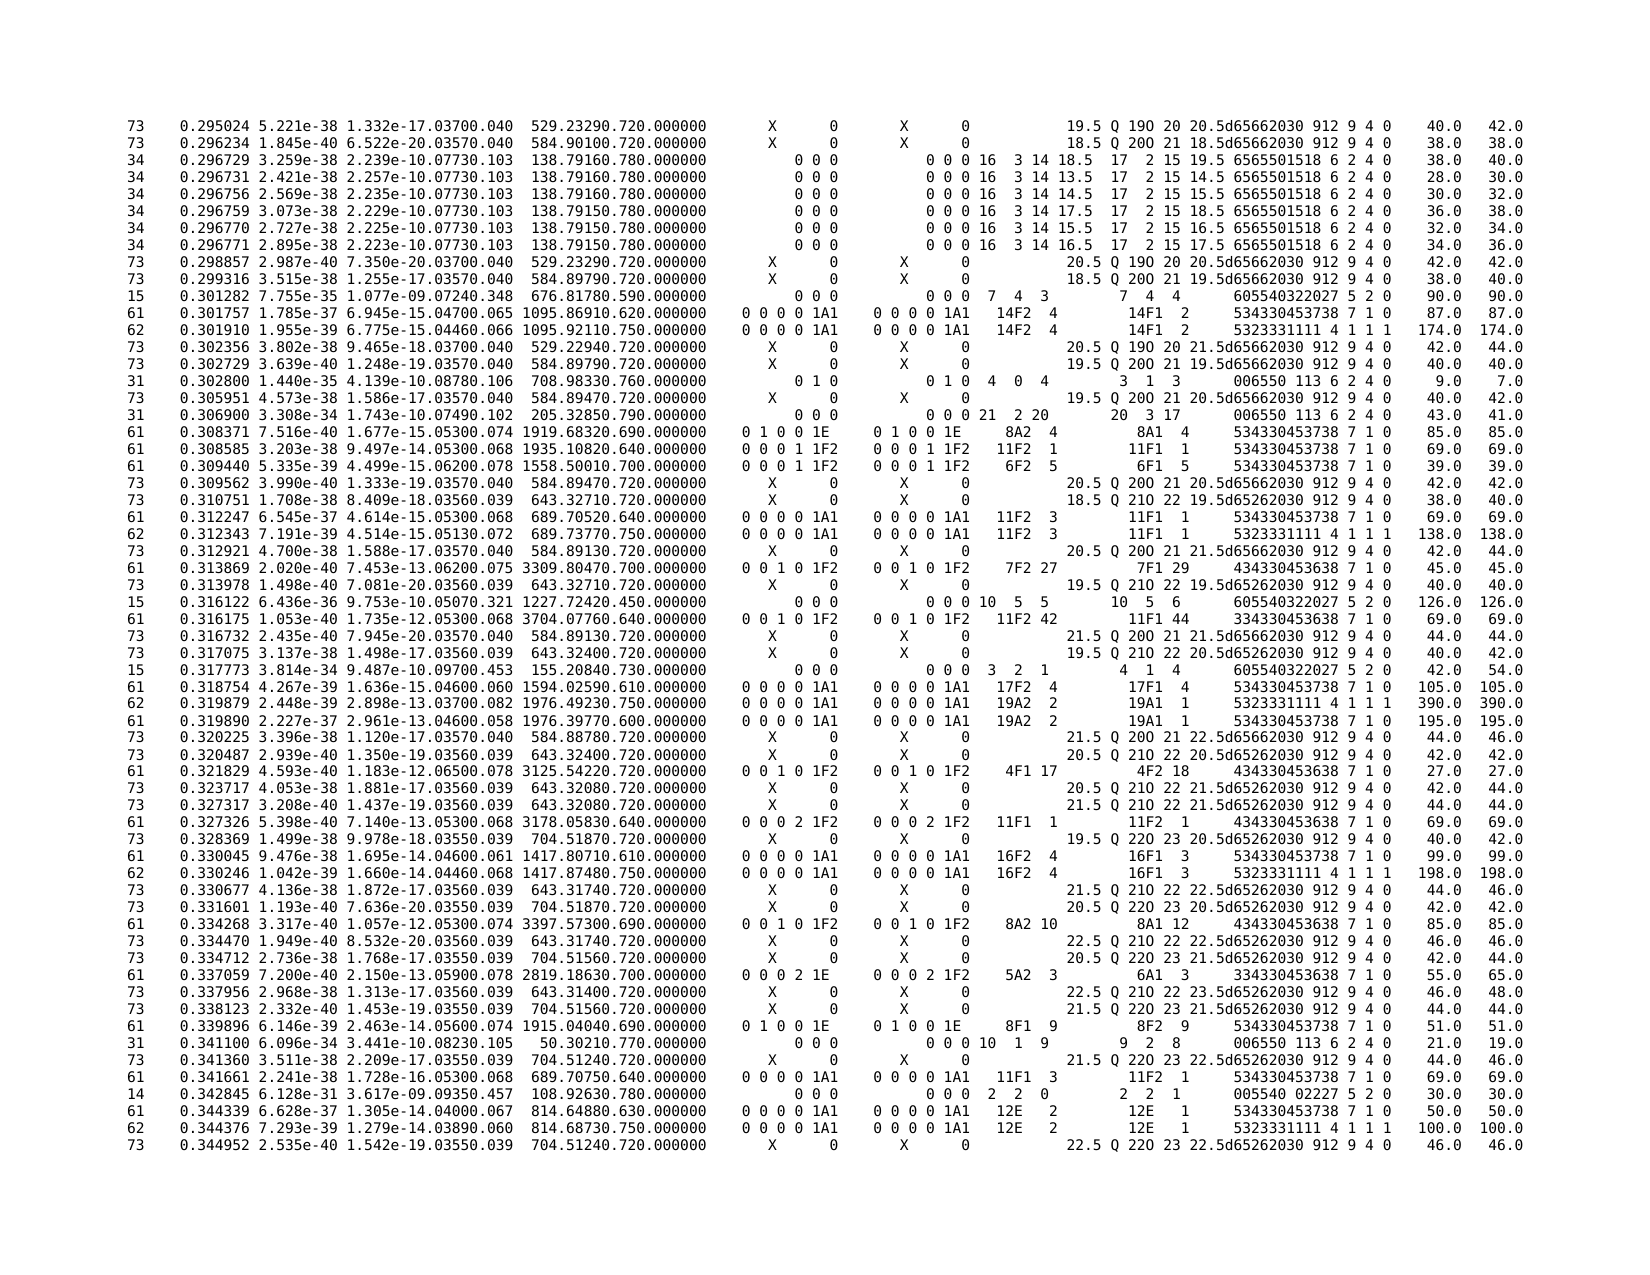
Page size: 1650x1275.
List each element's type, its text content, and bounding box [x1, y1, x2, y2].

text 61 0.308371 7.516e-40 1.677e-15.05300.074 1919.68320.690.000000 0 1 0 0 1E 0 1 0 0 1E 8A2 4 8A1 4 534330453738 7 1 0 85.0 85.0 [118, 424, 1532, 441]
text 61 0.316175 1.053e-40 1.735e-12.05300.068 3704.07760.640.000000 0 0 1 0 1F2 0 0 1 0 1F2 11F2 42 11F1 44 334330453638 7 1 0 69.0 69.0 [118, 611, 1532, 627]
text 34 0.296771 2.895e-38 2.223e-10.07730.103 138.79150.780.000000 0 0 0 0 0 0 16 3 14 16.5 17 2 15 17.5 6565501518 6 2 4 0 34.0 36.0 [118, 237, 1532, 254]
text 73 0.299316 3.515e-38 1.255e-17.03570.040 584.89790.720.000000 X 0 X 0 18.5 Q 20O 21 19.5d65662030 912 9 4 0 38.0 40.0 [118, 271, 1532, 288]
text 73 0.328369 1.499e-38 9.978e-18.03550.039 704.51870.720.000000 X 0 X 0 19.5 Q 22O 23 20.5d65262030 912 9 4 0 40.0 42.0 [118, 831, 1532, 848]
text 73 0.337956 2.968e-38 1.313e-17.03560.039 643.31400.720.000000 X 0 X 0 22.5 Q 21O 22 23.5d65262030 912 9 4 0 46.0 48.0 [118, 984, 1532, 1001]
text 34 0.296731 2.421e-38 2.257e-10.07730.103 138.79160.780.000000 0 0 0 0 0 0 16 3 14 13.5 17 2 15 14.5 6565501518 6 2 4 0 28.0 30.0 [118, 169, 1532, 186]
text 61 0.337059 7.200e-40 2.150e-13.05900.078 2819.18630.700.000000 0 0 0 2 1E 0 0 0 2 1F2 5A2 3 6A1 3 334330453638 7 1 0 55.0 65.0 [118, 967, 1532, 984]
text 15 0.316122 6.436e-36 9.753e-10.05070.321 1227.72420.450.000000 0 0 0 0 0 0 10 5 5 10 5 6 605540322027 5 2 0 126.0 126.0 [118, 593, 1532, 611]
text 62 0.330246 1.042e-39 1.660e-14.04460.068 1417.87480.750.000000 0 0 0 0 1A1 0 0 0 0 1A1 16F2 4 16F1 3 5323331111 4 1 1 1 198.0 198.0 [118, 865, 1532, 882]
text 62 0.344376 7.293e-39 1.279e-14.03890.060 814.68730.750.000000 0 0 0 0 1A1 0 0 0 0 1A1 12E 2 12E 1 5323331111 4 1 1 1 100.0 100.0 [118, 1120, 1532, 1137]
text 73 0.334470 1.949e-40 8.532e-20.03560.039 643.31740.720.000000 X 0 X 0 22.5 Q 21O 22 22.5d65262030 912 9 4 0 46.0 46.0 [118, 933, 1532, 950]
text 31 0.341100 6.096e-34 3.441e-10.08230.105 50.30210.770.000000 0 0 0 0 0 0 10 1 9 9 2 8 006550 113 6 2 4 0 21.0 19.0 [118, 1035, 1532, 1052]
text 73 0.317075 3.137e-38 1.498e-17.03560.039 643.32400.720.000000 X 0 X 0 19.5 Q 21O 22 20.5d65262030 912 9 4 0 40.0 42.0 [118, 644, 1532, 661]
text 15 0.317773 3.814e-34 9.487e-10.09700.453 155.20840.730.000000 0 0 0 0 0 0 3 2 1 4 1 4 605540322027 5 2 0 42.0 54.0 [118, 661, 1532, 678]
text 61 0.339896 6.146e-39 2.463e-14.05600.074 1915.04040.690.000000 0 1 0 0 1E 0 1 0 0 1E 8F1 9 8F2 9 534330453738 7 1 0 51.0 51.0 [118, 1018, 1532, 1035]
text 61 0.313869 2.020e-40 7.453e-13.06200.075 3309.80470.700.000000 0 0 1 0 1F2 0 0 1 0 1F2 7F2 27 7F1 29 434330453638 7 1 0 45.0 45.0 [118, 559, 1532, 577]
text 73 0.309562 3.990e-40 1.333e-19.03570.040 584.89470.720.000000 X 0 X 0 20.5 Q 20O 21 20.5d65662030 912 9 4 0 42.0 42.0 [118, 475, 1532, 492]
text 73 0.327317 3.208e-40 1.437e-19.03560.039 643.32080.720.000000 X 0 X 0 21.5 Q 21O 22 21.5d65262030 912 9 4 0 44.0 44.0 [118, 797, 1532, 814]
text 15 0.301282 7.755e-35 1.077e-09.07240.348 676.81780.590.000000 0 0 0 0 0 0 7 4 3 7 4 4 605540322027 5 2 0 90.0 90.0 [118, 288, 1532, 305]
text 73 0.295024 5.221e-38 1.332e-17.03700.040 529.23290.720.000000 X 0 X 0 19.5 Q 19O 20 20.5d65662030 912 9 4 0 40.0 42.0 [118, 118, 1532, 135]
text 14 0.342845 6.128e-31 3.617e-09.09350.457 108.92630.780.000000 0 0 0 0 0 0 2 2 0 2 2 1 005540 02227 5 2 0 30.0 30.0 [118, 1086, 1532, 1103]
text 73 0.313978 1.498e-40 7.081e-20.03560.039 643.32710.720.000000 X 0 X 0 19.5 Q 21O 22 19.5d65262030 912 9 4 0 40.0 40.0 [118, 577, 1532, 593]
text 34 0.296770 2.727e-38 2.225e-10.07730.103 138.79150.780.000000 0 0 0 0 0 0 16 3 14 15.5 17 2 15 16.5 6565501518 6 2 4 0 32.0 34.0 [118, 220, 1532, 237]
text 61 0.312247 6.545e-37 4.614e-15.05300.068 689.70520.640.000000 0 0 0 0 1A1 0 0 0 0 1A1 11F2 3 11F1 1 534330453738 7 1 0 69.0 69.0 [118, 509, 1532, 526]
text 73 0.344952 2.535e-40 1.542e-19.03550.039 704.51240.720.000000 X 0 X 0 22.5 Q 22O 23 22.5d65262030 912 9 4 0 46.0 46.0 [118, 1137, 1532, 1154]
text 73 0.331601 1.193e-40 7.636e-20.03550.039 704.51870.720.000000 X 0 X 0 20.5 Q 22O 23 20.5d65262030 912 9 4 0 42.0 42.0 [118, 899, 1532, 916]
text 31 0.302800 1.440e-35 4.139e-10.08780.106 708.98330.760.000000 0 1 0 0 1 0 4 0 4 3 1 3 006550 113 6 2 4 0 9.0 7.0 [118, 373, 1532, 390]
text 73 0.302356 3.802e-38 9.465e-18.03700.040 529.22940.720.000000 X 0 X 0 20.5 Q 19O 20 21.5d65662030 912 9 4 0 42.0 44.0 [118, 339, 1532, 356]
text 61 0.341661 2.241e-38 1.728e-16.05300.068 689.70750.640.000000 0 0 0 0 1A1 0 0 0 0 1A1 11F1 3 11F2 1 534330453738 7 1 0 69.0 69.0 [118, 1069, 1532, 1086]
text 61 0.344339 6.628e-37 1.305e-14.04000.067 814.64880.630.000000 0 0 0 0 1A1 0 0 0 0 1A1 12E 2 12E 1 534330453738 7 1 0 50.0 50.0 [118, 1103, 1532, 1120]
text 73 0.310751 1.708e-38 8.409e-18.03560.039 643.32710.720.000000 X 0 X 0 18.5 Q 21O 22 19.5d65262030 912 9 4 0 38.0 40.0 [118, 492, 1532, 509]
text 61 0.321829 4.593e-40 1.183e-12.06500.078 3125.54220.720.000000 0 0 1 0 1F2 0 0 1 0 1F2 4F1 17 4F2 18 434330453638 7 1 0 27.0 27.0 [118, 763, 1532, 780]
text 73 0.341360 3.511e-38 2.209e-17.03550.039 704.51240.720.000000 X 0 X 0 21.5 Q 22O 23 22.5d65262030 912 9 4 0 44.0 46.0 [118, 1052, 1532, 1069]
text 61 0.301757 1.785e-37 6.945e-15.04700.065 1095.86910.620.000000 0 0 0 0 1A1 0 0 0 0 1A1 14F2 4 14F1 2 534330453738 7 1 0 87.0 87.0 [118, 305, 1532, 322]
text 73 0.320487 2.939e-40 1.350e-19.03560.039 643.32400.720.000000 X 0 X 0 20.5 Q 21O 22 20.5d65262030 912 9 4 0 42.0 42.0 [118, 746, 1532, 763]
text 34 0.296756 2.569e-38 2.235e-10.07730.103 138.79160.780.000000 0 0 0 0 0 0 16 3 14 14.5 17 2 15 15.5 6565501518 6 2 4 0 30.0 32.0 [118, 186, 1532, 203]
text 62 0.312343 7.191e-39 4.514e-15.05130.072 689.73770.750.000000 0 0 0 0 1A1 0 0 0 0 1A1 11F2 3 11F1 1 5323331111 4 1 1 1 138.0 138.0 [118, 526, 1532, 543]
text 73 0.302729 3.639e-40 1.248e-19.03570.040 584.89790.720.000000 X 0 X 0 19.5 Q 20O 21 19.5d65662030 912 9 4 0 40.0 40.0 [118, 356, 1532, 373]
text 31 0.306900 3.308e-34 1.743e-10.07490.102 205.32850.790.000000 0 0 0 0 0 0 21 2 20 20 3 17 006550 113 6 2 4 0 43.0 41.0 [118, 407, 1532, 424]
text 61 0.327326 5.398e-40 7.140e-13.05300.068 3178.05830.640.000000 0 0 0 2 1F2 0 0 0 2 1F2 11F1 1 11F2 1 434330453638 7 1 0 69.0 69.0 [118, 814, 1532, 831]
text 73 0.305951 4.573e-38 1.586e-17.03570.040 584.89470.720.000000 X 0 X 0 19.5 Q 20O 21 20.5d65662030 912 9 4 0 40.0 42.0 [118, 390, 1532, 407]
text 73 0.334712 2.736e-38 1.768e-17.03550.039 704.51560.720.000000 X 0 X 0 20.5 Q 22O 23 21.5d65262030 912 9 4 0 42.0 44.0 [118, 950, 1532, 967]
text 61 0.334268 3.317e-40 1.057e-12.05300.074 3397.57300.690.000000 0 0 1 0 1F2 0 0 1 0 1F2 8A2 10 8A1 12 434330453638 7 1 0 85.0 85.0 [118, 916, 1532, 933]
text 73 0.338123 2.332e-40 1.453e-19.03550.039 704.51560.720.000000 X 0 X 0 21.5 Q 22O 23 21.5d65262030 912 9 4 0 44.0 44.0 [118, 1001, 1532, 1018]
text 62 0.301910 1.955e-39 6.775e-15.04460.066 1095.92110.750.000000 0 0 0 0 1A1 0 0 0 0 1A1 14F2 4 14F1 2 5323331111 4 1 1 1 174.0 174.0 [118, 322, 1532, 339]
text 61 0.309440 5.335e-39 4.499e-15.06200.078 1558.50010.700.000000 0 0 0 1 1F2 0 0 0 1 1F2 6F2 5 6F1 5 534330453738 7 1 0 39.0 39.0 [118, 458, 1532, 475]
text 73 0.320225 3.396e-38 1.120e-17.03570.040 584.88780.720.000000 X 0 X 0 21.5 Q 20O 21 22.5d65662030 912 9 4 0 44.0 46.0 [118, 729, 1532, 746]
text 61 0.318754 4.267e-39 1.636e-15.04600.060 1594.02590.610.000000 0 0 0 0 1A1 0 0 0 0 1A1 17F2 4 17F1 4 534330453738 7 1 0 105.0 105.0 [118, 678, 1532, 695]
text 73 0.330677 4.136e-38 1.872e-17.03560.039 643.31740.720.000000 X 0 X 0 21.5 Q 21O 22 22.5d65262030 912 9 4 0 44.0 46.0 [118, 882, 1532, 899]
text 61 0.330045 9.476e-38 1.695e-14.04600.061 1417.80710.610.000000 0 0 0 0 1A1 0 0 0 0 1A1 16F2 4 16F1 3 534330453738 7 1 0 99.0 99.0 [118, 848, 1532, 865]
text 34 0.296729 3.259e-38 2.239e-10.07730.103 138.79160.780.000000 0 0 0 0 0 0 16 3 14 18.5 17 2 15 19.5 6565501518 6 2 4 0 38.0 40.0 [118, 152, 1532, 169]
text 73 0.298857 2.987e-40 7.350e-20.03700.040 529.23290.720.000000 X 0 X 0 20.5 Q 19O 20 20.5d65662030 912 9 4 0 42.0 42.0 [118, 254, 1532, 271]
text 73 0.323717 4.053e-38 1.881e-17.03560.039 643.32080.720.000000 X 0 X 0 20.5 Q 21O 22 21.5d65262030 912 9 4 0 42.0 44.0 [118, 780, 1532, 797]
text 73 0.316732 2.435e-40 7.945e-20.03570.040 584.89130.720.000000 X 0 X 0 21.5 Q 20O 21 21.5d65662030 912 9 4 0 44.0 44.0 [118, 627, 1532, 644]
text 34 0.296759 3.073e-38 2.229e-10.07730.103 138.79150.780.000000 0 0 0 0 0 0 16 3 14 17.5 17 2 15 18.5 6565501518 6 2 4 0 36.0 38.0 [118, 203, 1532, 220]
text 61 0.319890 2.227e-37 2.961e-13.04600.058 1976.39770.600.000000 0 0 0 0 1A1 0 0 0 0 1A1 19A2 2 19A1 1 534330453738 7 1 0 195.0 195.0 [118, 712, 1532, 729]
text 62 0.319879 2.448e-39 2.898e-13.03700.082 1976.49230.750.000000 0 0 0 0 1A1 0 0 0 0 1A1 19A2 2 19A1 1 5323331111 4 1 1 1 390.0 390.0 [118, 695, 1532, 712]
text 61 0.308585 3.203e-38 9.497e-14.05300.068 1935.10820.640.000000 0 0 0 1 1F2 0 0 0 1 1F2 11F2 1 11F1 1 534330453738 7 1 0 69.0 69.0 [118, 441, 1532, 458]
text 73 0.296234 1.845e-40 6.522e-20.03570.040 584.90100.720.000000 X 0 X 0 18.5 Q 20O 21 18.5d65662030 912 9 4 0 38.0 38.0 [118, 135, 1532, 152]
text 73 0.312921 4.700e-38 1.588e-17.03570.040 584.89130.720.000000 X 0 X 0 20.5 Q 20O 21 21.5d65662030 912 9 4 0 42.0 44.0 [118, 543, 1532, 559]
